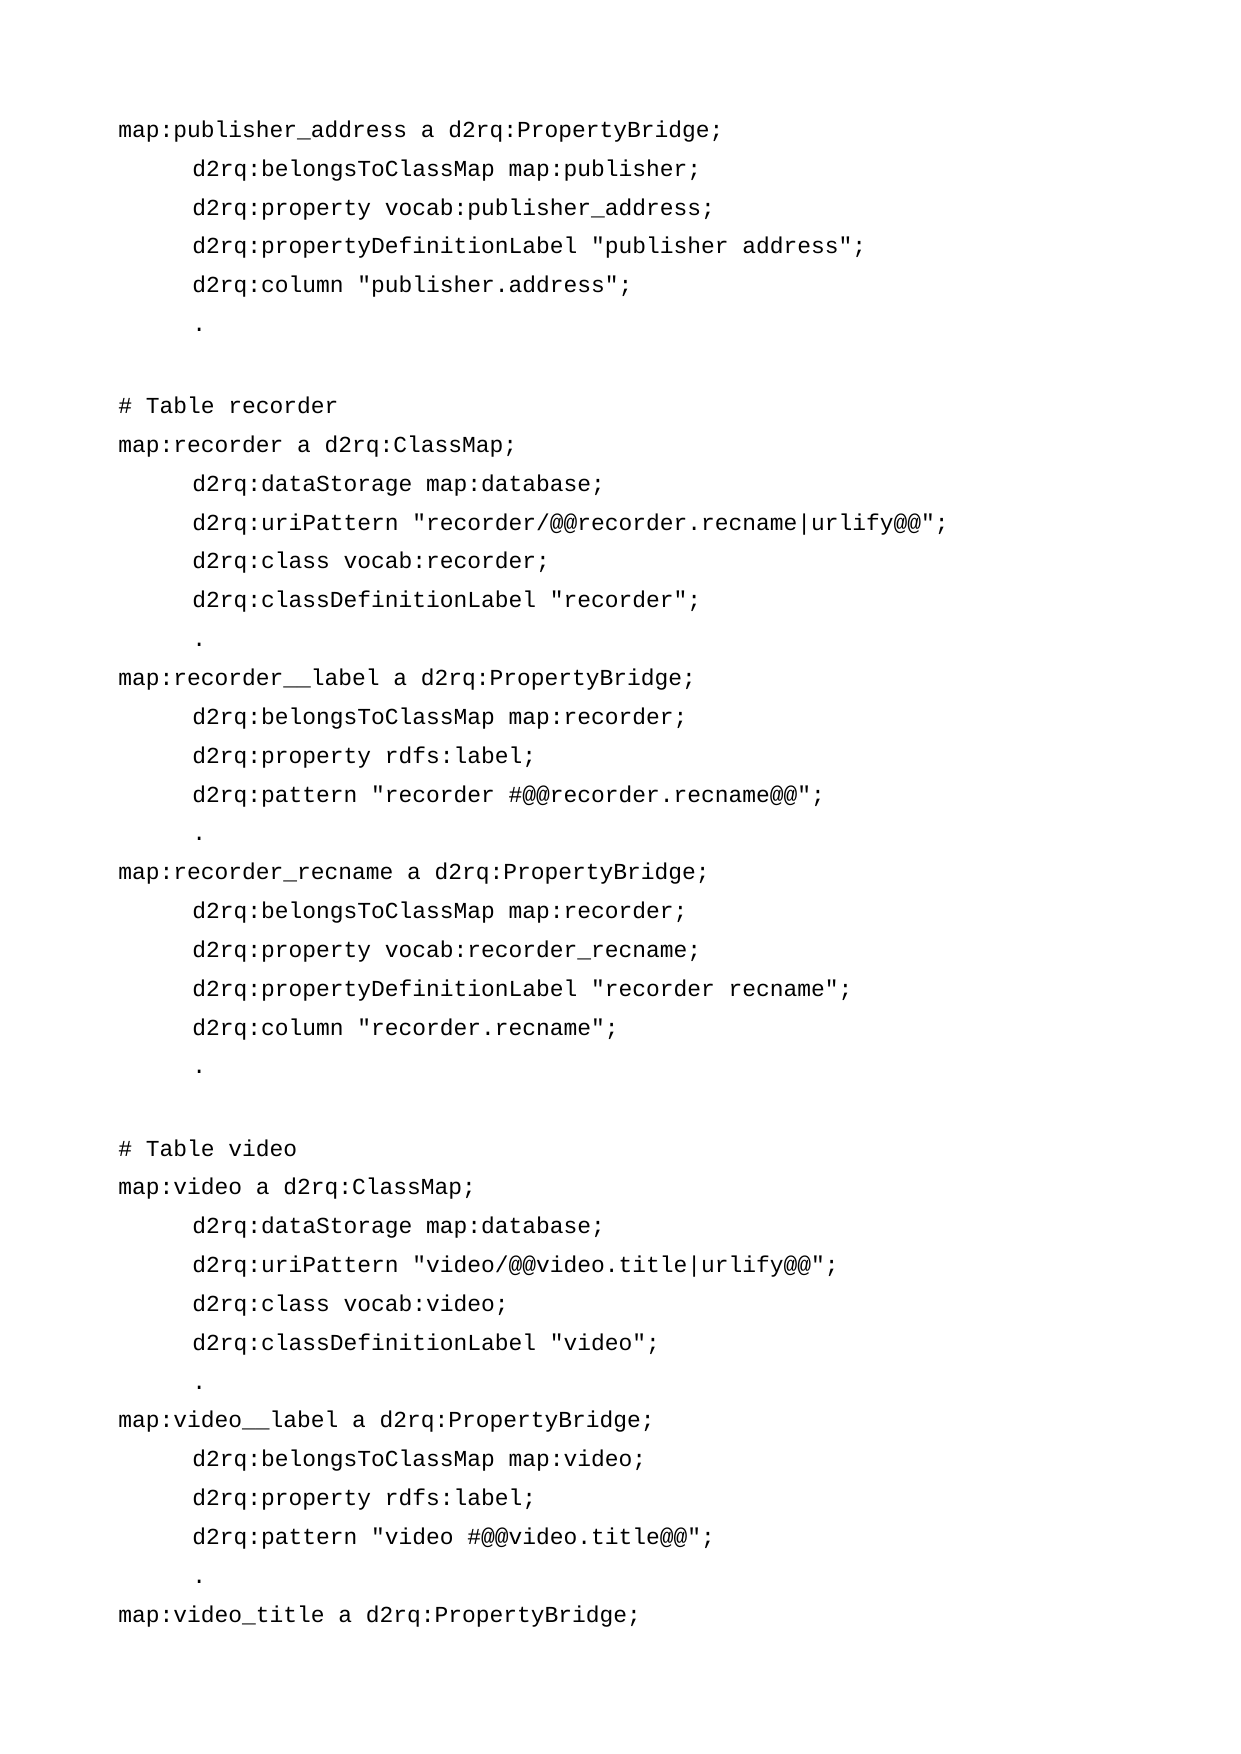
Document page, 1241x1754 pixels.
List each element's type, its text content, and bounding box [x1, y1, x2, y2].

text d2rq:dataStorage map:database; [118, 472, 1122, 498]
text # Table recorder [118, 394, 1122, 420]
text d2rq:belongsToClassMap map:recorder; [118, 899, 1122, 925]
text d2rq:belongsToClassMap map:recorder; [118, 705, 1122, 731]
text # Table video [118, 1137, 1122, 1163]
text map:publisher_address a d2rq:PropertyBridge; [118, 118, 1122, 144]
text d2rq:classDefinitionLabel "video"; [118, 1331, 1122, 1357]
text map:video_title a d2rq:PropertyBridge; [118, 1603, 1122, 1629]
text d2rq:column "publisher.address"; [118, 273, 1122, 299]
text . [118, 627, 1122, 653]
text d2rq:property rdfs:label; [118, 744, 1122, 770]
text d2rq:dataStorage map:database; [118, 1214, 1122, 1241]
text . [118, 1370, 1122, 1396]
text d2rq:class vocab:video; [118, 1292, 1122, 1318]
text map:video__label a d2rq:PropertyBridge; [118, 1409, 1122, 1435]
text map:recorder_recname a d2rq:PropertyBridge; [118, 861, 1122, 887]
text d2rq:property vocab:publisher_address; [118, 196, 1122, 222]
text d2rq:belongsToClassMap map:video; [118, 1448, 1122, 1474]
text d2rq:uriPattern "recorder/@@recorder.recname|urlify@@"; [118, 511, 1122, 537]
text d2rq:column "recorder.recname"; [118, 1016, 1122, 1042]
text d2rq:classDefinitionLabel "recorder"; [118, 589, 1122, 614]
text d2rq:pattern "video #@@video.title@@"; [118, 1525, 1122, 1551]
text . [118, 312, 1122, 338]
text d2rq:propertyDefinitionLabel "publisher address"; [118, 235, 1122, 261]
text . [118, 1564, 1122, 1590]
text d2rq:pattern "recorder #@@recorder.recname@@"; [118, 783, 1122, 809]
text . [118, 1055, 1122, 1081]
text d2rq:property rdfs:label; [118, 1487, 1122, 1512]
text . [118, 822, 1122, 848]
text map:recorder__label a d2rq:PropertyBridge; [118, 666, 1122, 692]
text d2rq:class vocab:recorder; [118, 550, 1122, 576]
text d2rq:uriPattern "video/@@video.title|urlify@@"; [118, 1253, 1122, 1279]
text map:recorder a d2rq:ClassMap; [118, 433, 1122, 459]
text d2rq:propertyDefinitionLabel "recorder recname"; [118, 977, 1122, 1003]
text d2rq:property vocab:recorder_recname; [118, 938, 1122, 964]
text map:video a d2rq:ClassMap; [118, 1176, 1122, 1202]
text d2rq:belongsToClassMap map:publisher; [118, 157, 1122, 183]
